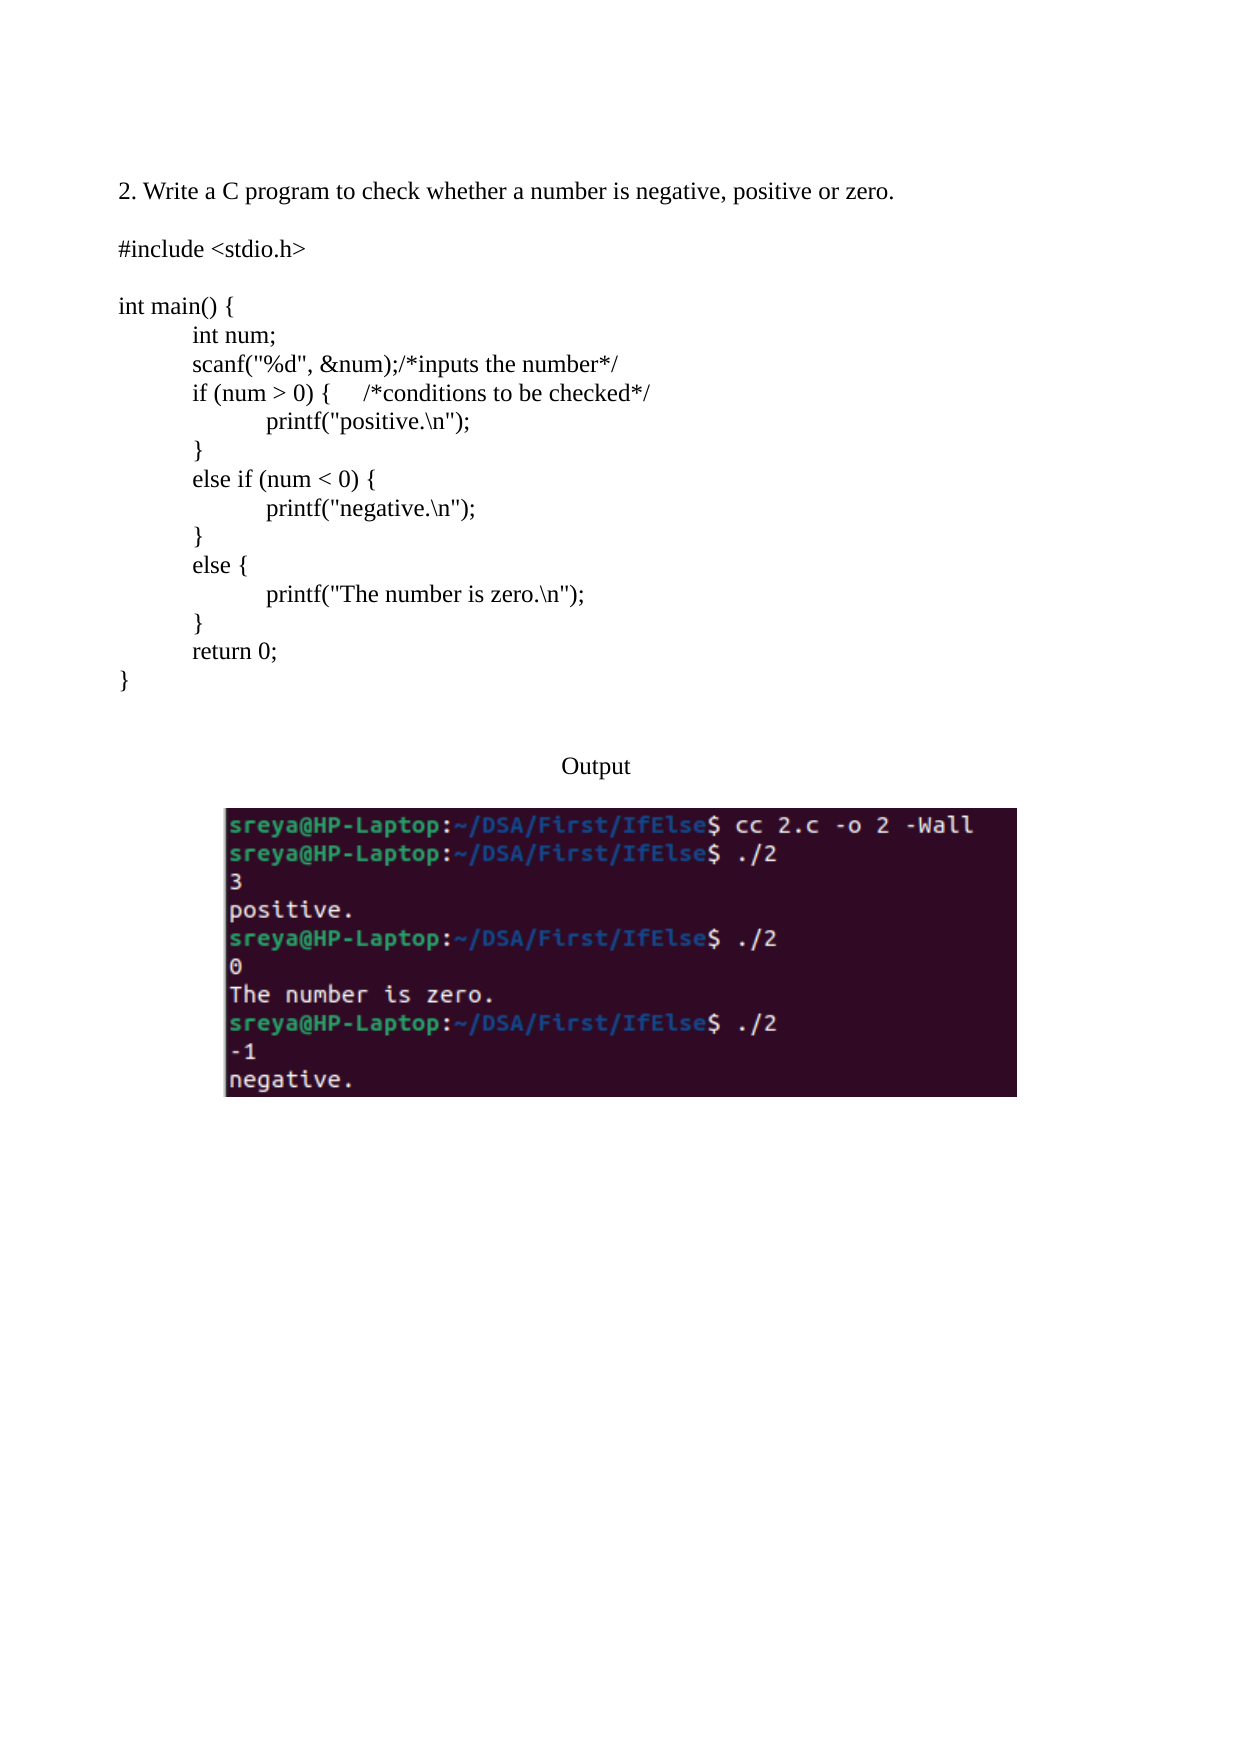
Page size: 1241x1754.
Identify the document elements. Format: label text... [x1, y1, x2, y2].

text [118, 1470, 1122, 1614]
text #include <stdio.h> [118, 234, 1122, 263]
picture [223, 808, 1017, 1097]
text else if (num < 0) { [118, 464, 1122, 493]
text int main() { [118, 291, 1122, 320]
text return 0; [118, 636, 1122, 665]
text else { [118, 550, 1122, 579]
text if (num > 0) { /*conditions to be checked*/ [118, 378, 1122, 406]
text printf("The number is zero.\n"); [118, 579, 1122, 608]
text 2. Write a C program to check whether a number is negative, positive or zero. [118, 176, 1122, 205]
text } [118, 665, 1122, 694]
text scanf("%d", &num);/*inputs the number*/ [118, 349, 1122, 378]
text } [118, 608, 1122, 636]
text printf("positive.\n"); [118, 406, 1122, 435]
text printf("negative.\n"); [118, 493, 1122, 521]
text Output [118, 751, 1122, 780]
text int num; [118, 320, 1122, 349]
text } [118, 521, 1122, 550]
text } [118, 435, 1122, 464]
